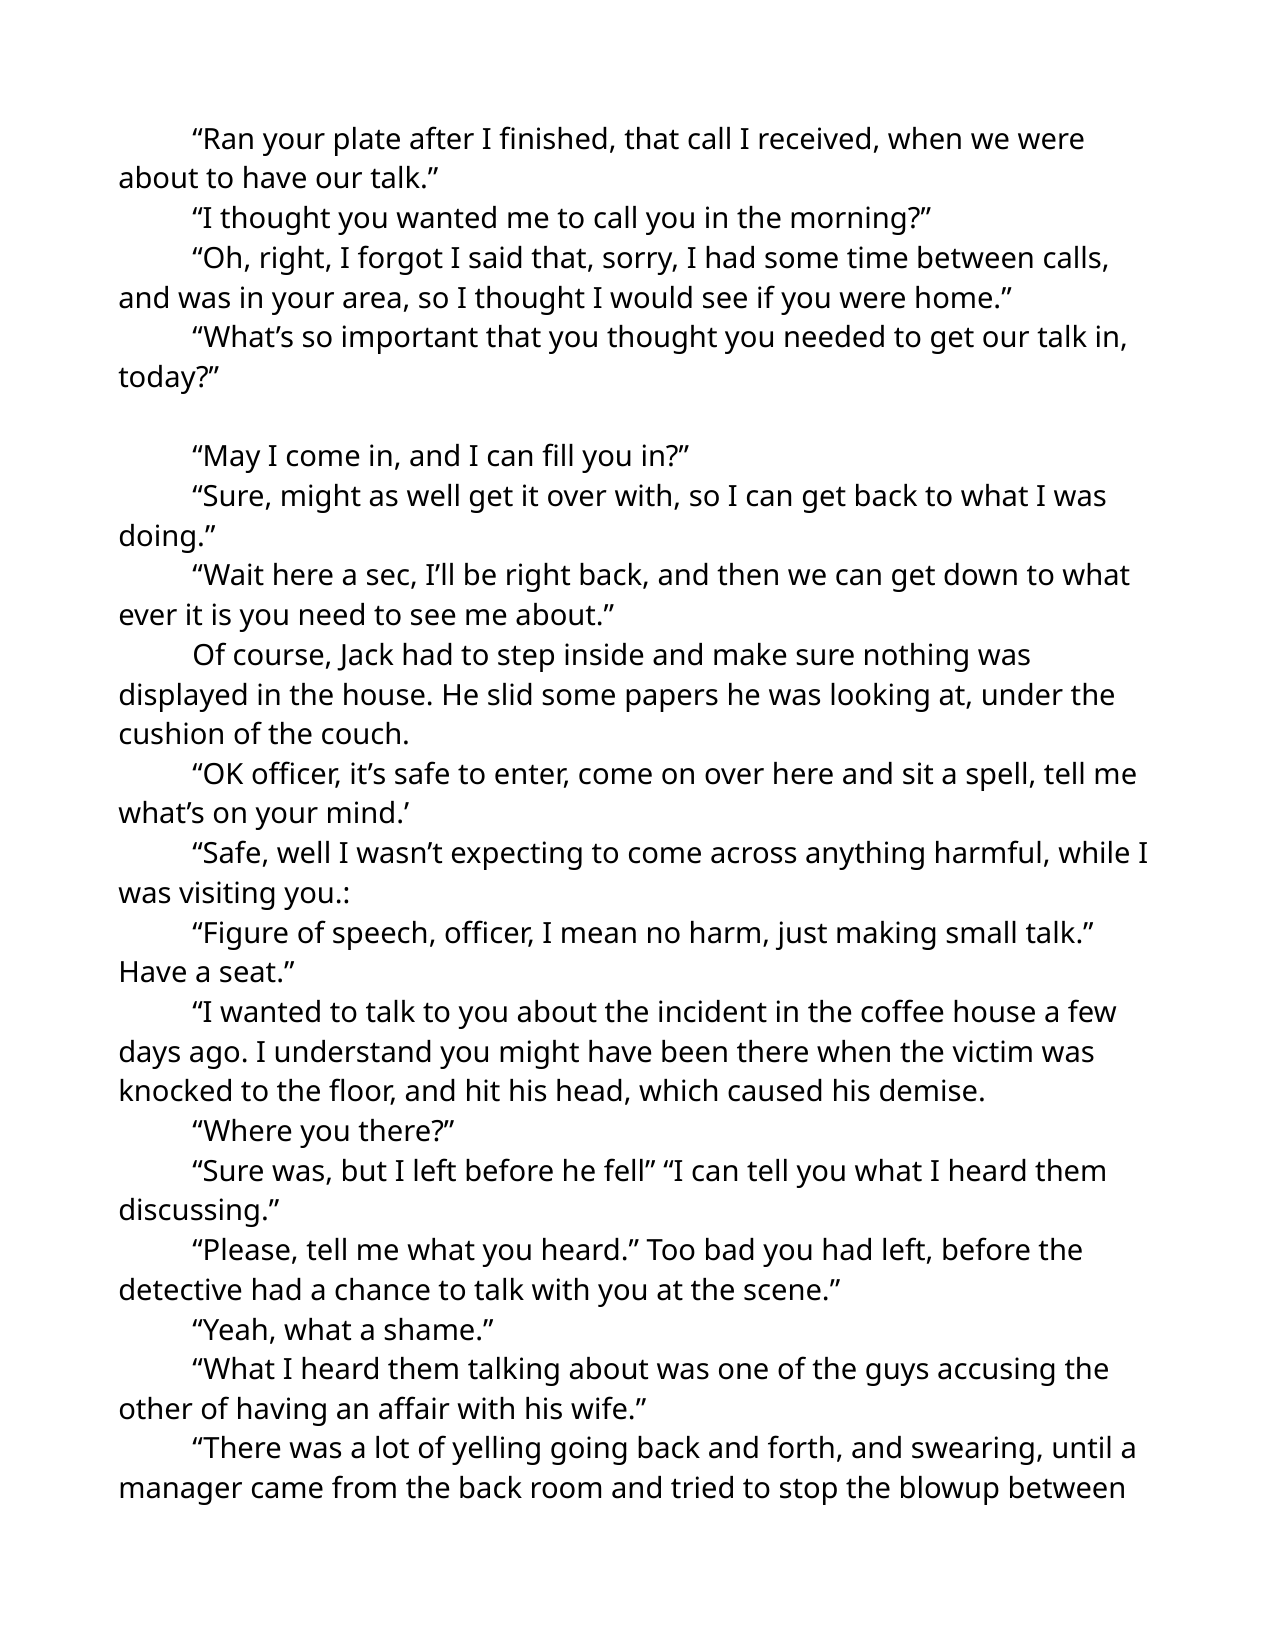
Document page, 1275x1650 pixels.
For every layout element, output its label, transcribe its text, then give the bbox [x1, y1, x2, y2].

text “Yeah, what a shame.” [118, 1309, 1157, 1348]
text “Sure was, but I left before he fell” “I can tell you what I heard them discussing.” [118, 1150, 1157, 1229]
text “What’s so important that you thought you needed to get our talk in, today?” [118, 317, 1157, 396]
text “Where you there?” [118, 1110, 1157, 1150]
text “Sure, might as well get it over with, so I can get back to what I was doing.” [118, 475, 1157, 555]
text “Please, tell me what you heard.” Too bad you had left, before the detective had a chance to talk with you at the scene.” [118, 1229, 1157, 1309]
text “OK officer, it’s safe to enter, come on over here and sit a spell, tell me what’s on your mind.’ [118, 753, 1157, 832]
text “Safe, well I wasn’t expecting to come across anything harmful, while I was visiting you.: [118, 832, 1157, 912]
text “Figure of speech, officer, I mean no harm, just making small talk.” Have a seat.” [118, 912, 1157, 991]
text “May I come in, and I can fill you in?” [118, 436, 1157, 475]
text “Ran your plate after I finished, that call I received, when we were about to have our talk.” [118, 118, 1157, 197]
text “I wanted to talk to you about the incident in the coffee house a few days ago. I understand you might have been there when the victim was knocked to the floor, and hit his head, which caused his demise. [118, 991, 1157, 1110]
text Of course, Jack had to step inside and make sure nothing was displayed in the house. He slid some papers he was looking at, under the cushion of the couch. [118, 634, 1157, 753]
text “I thought you wanted me to call you in the morning?” [118, 197, 1157, 237]
text “What I heard them talking about was one of the guys accusing the other of having an affair with his wife.” [118, 1348, 1157, 1428]
text “There was a lot of yelling going back and forth, and swearing, until a manager came from the back room and tried to stop the blowup between [118, 1428, 1157, 1507]
text “Wait here a sec, I’ll be right back, and then we can get down to what ever it is you need to see me about.” [118, 555, 1157, 634]
text “Oh, right, I forgot I said that, sorry, I had some time between calls, and was in your area, so I thought I would see if you were home.” [118, 237, 1157, 317]
